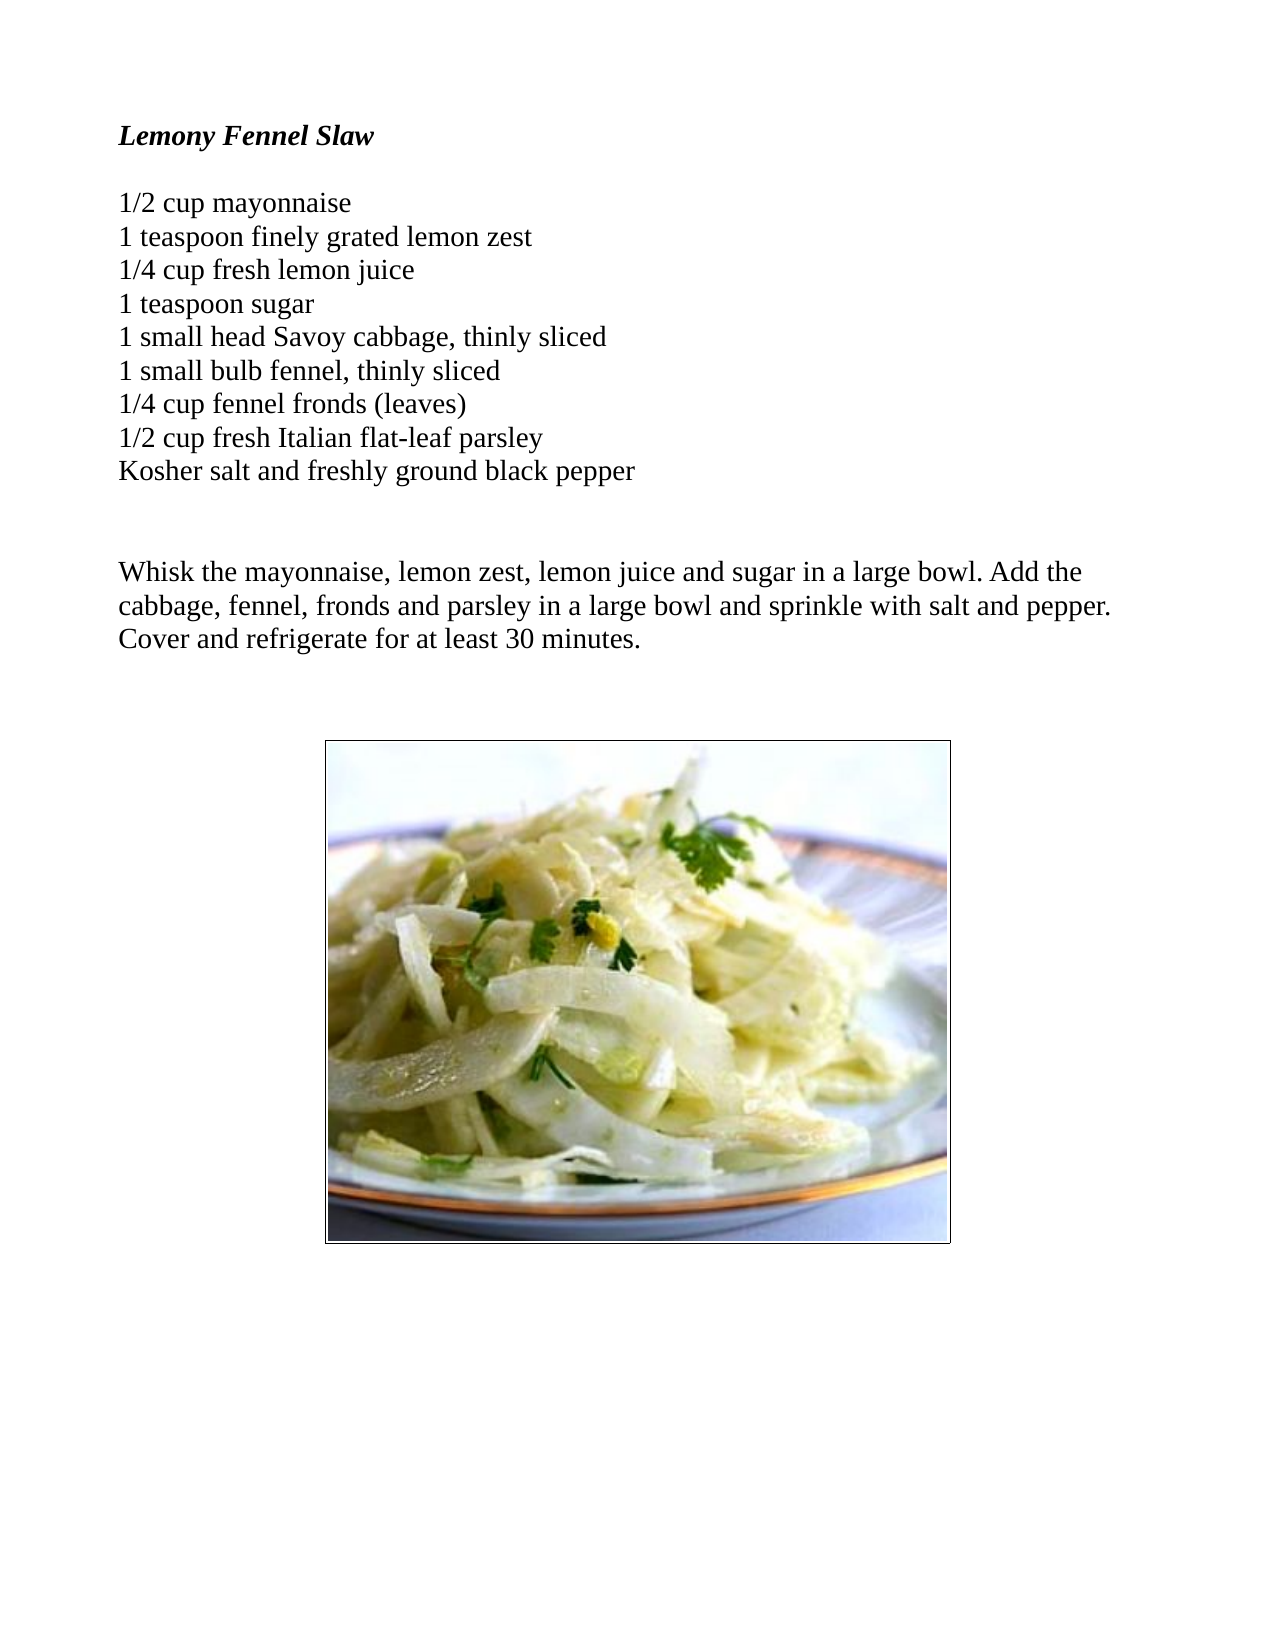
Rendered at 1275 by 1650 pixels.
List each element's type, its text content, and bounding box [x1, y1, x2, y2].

text 1 teaspoon finely grated lemon zest [118, 219, 1157, 252]
text Lemony Fennel Slaw [118, 118, 1157, 152]
text 1 small bulb fennel, thinly sliced [118, 353, 1157, 386]
text Kosher salt and freshly ground black pepper [118, 453, 1157, 487]
text 1/2 cup mayonnaise [118, 185, 1157, 219]
text [326, 741, 950, 1243]
text 1/2 cup fresh Italian flat-leaf parsley [118, 420, 1157, 453]
text Whisk the mayonnaise, lemon zest, lemon juice and sugar in a large bowl. Add the cabbage, fennel, fronds and parsley in a large bowl and sprinkle with salt and pepper. Cover and refrigerate for at least 30 minutes. [118, 554, 1157, 655]
text 1 teaspoon sugar [118, 286, 1157, 319]
text 1/4 cup fresh lemon juice [118, 252, 1157, 286]
text 1 small head Savoy cabbage, thinly sliced [118, 319, 1157, 353]
picture [328, 743, 947, 1241]
text 1/4 cup fennel fronds (leaves) [118, 386, 1157, 420]
